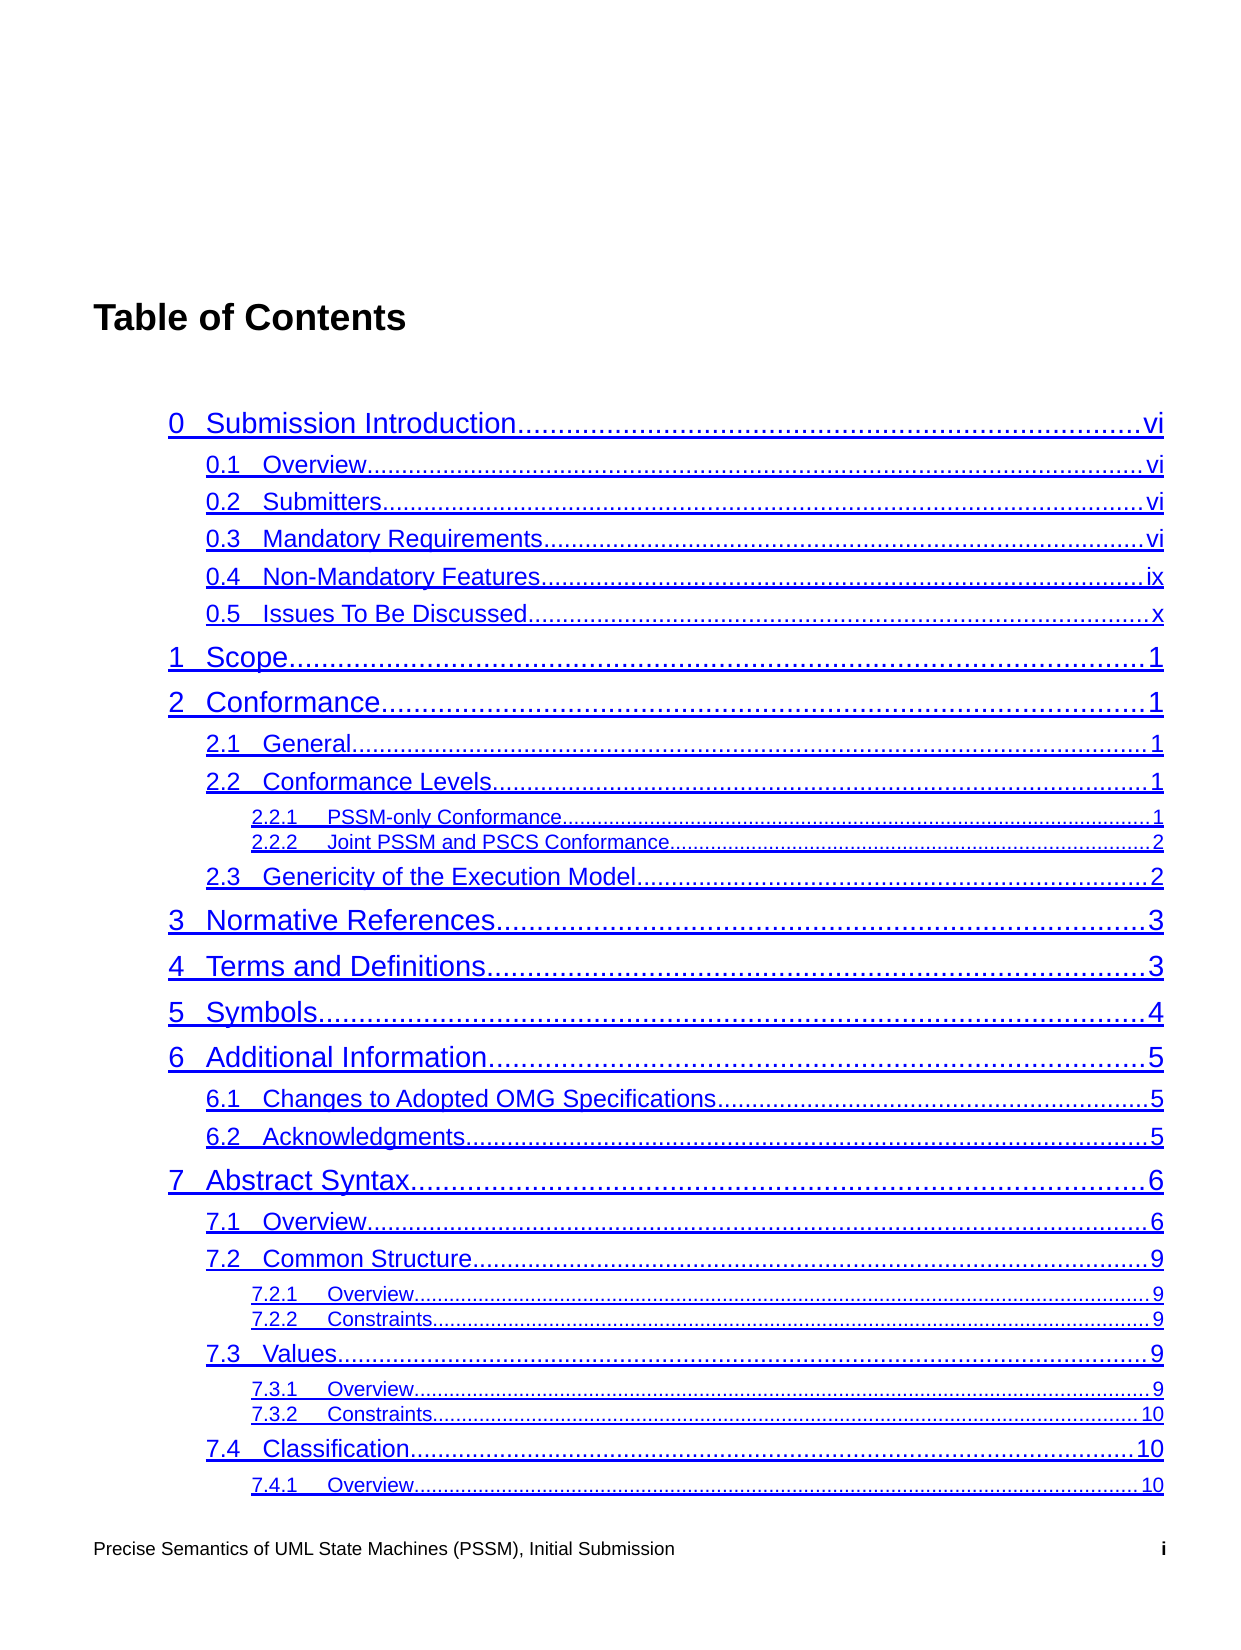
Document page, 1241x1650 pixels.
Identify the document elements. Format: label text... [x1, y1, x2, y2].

text 3 Normative References 3 [168, 901, 1164, 932]
text 2.3 Genericity of the Execution Model 2 [206, 862, 1164, 887]
text 0 Submission Introduction vi [168, 404, 1164, 436]
text 7.1 Overview 6 [206, 1206, 1164, 1231]
text 7.2.1 Overview 9 [251, 1281, 1164, 1303]
text 2.2 Conformance Levels 1 [206, 766, 1164, 791]
text 7.3.1 Overview 9 [251, 1376, 1164, 1398]
text 0.4 Non-Mandatory Features ix [206, 561, 1164, 586]
text 7.2.2 Constraints 9 [251, 1306, 1164, 1328]
text 2.1 General 1 [206, 729, 1164, 754]
text 4 Terms and Definitions 3 [168, 947, 1164, 978]
text 0.5 Issues To Be Discussed x [206, 598, 1164, 624]
text 0.2 Submitters vi [206, 487, 1164, 512]
text 2.2.2 Joint PSSM and PSCS Conformance 2 [251, 828, 1164, 850]
text 7.2 Common Structure 9 [206, 1243, 1164, 1269]
text 6 Additional Information 5 [168, 1038, 1164, 1070]
text 6.1 Changes to Adopted OMG Specifications 5 [206, 1084, 1164, 1109]
subtitle Table of Contents [93, 295, 1164, 338]
text 0.3 Mandatory Requirements vi [206, 524, 1164, 549]
text 7.3 Values 9 [206, 1339, 1164, 1364]
text 2 Conformance 1 [168, 683, 1164, 715]
text 7.4.1 Overview 10 [251, 1471, 1164, 1493]
text 7.4 Classification 10 [206, 1434, 1164, 1459]
text 1 Scope 1 [168, 638, 1164, 669]
text 6.2 Acknowledgments 5 [206, 1121, 1164, 1146]
text 2.2.1 PSSM-only Conformance 1 [251, 803, 1164, 825]
text 5 Symbols 4 [168, 993, 1164, 1024]
text 7 Abstract Syntax 6 [168, 1161, 1164, 1192]
text 7.3.2 Constraints 10 [251, 1401, 1164, 1423]
text 0.1 Overview vi [206, 450, 1164, 475]
